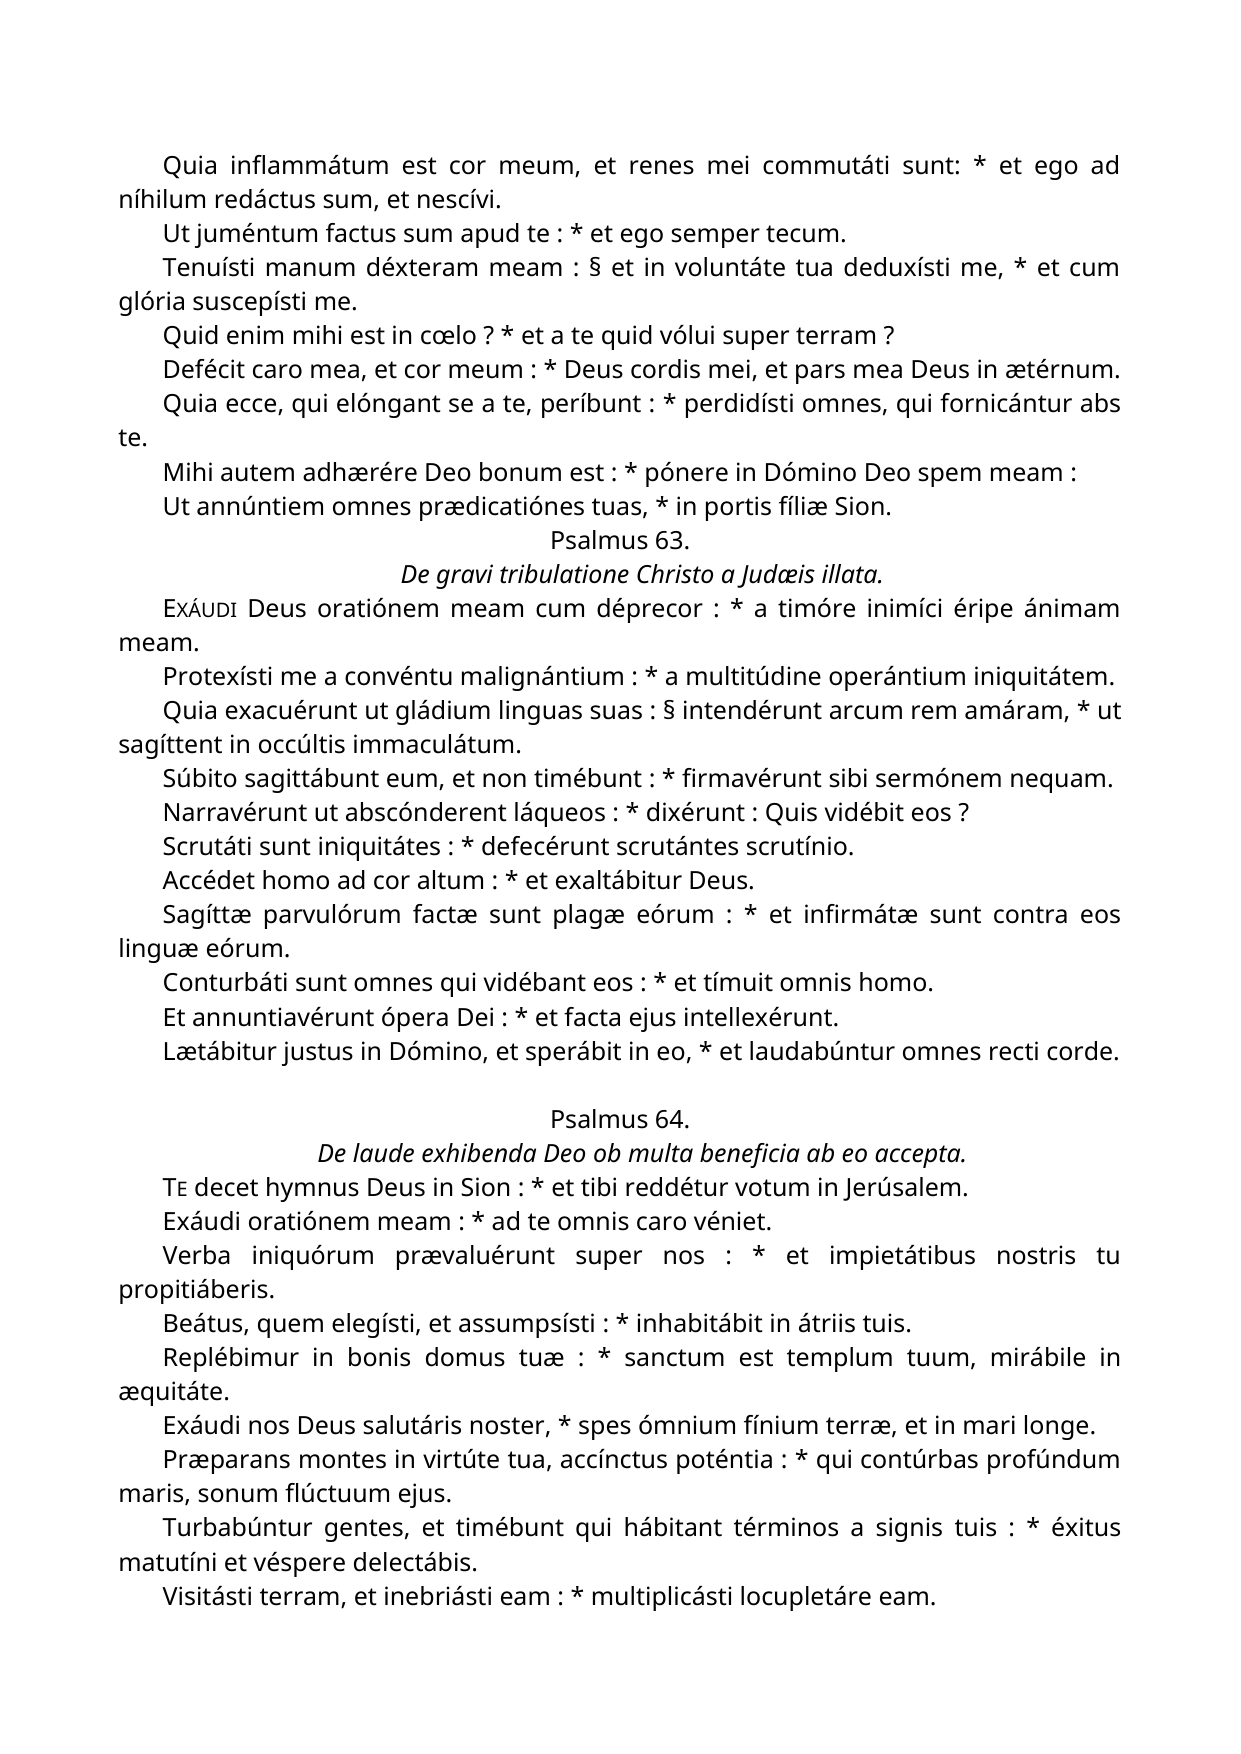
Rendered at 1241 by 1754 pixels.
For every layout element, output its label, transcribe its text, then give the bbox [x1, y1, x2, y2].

text Beátus, quem elegísti, et assumpsísti : * inhabitábit in átriis tuis. [118, 1306, 1122, 1340]
text Præparans montes in virtúte tua, accínctus poténtia : * qui contúrbas profúndum maris, sonum flúctuum ejus. [118, 1442, 1122, 1510]
text Psalmus 63. [118, 522, 1122, 556]
text Visitásti terram, et inebriásti eam : * multiplicásti locupletáre eam. [118, 1578, 1122, 1612]
text De gravi tribulatione Christo a Judæis illata. [118, 556, 1122, 590]
text Verba iniquórum prævaluérunt super nos : * et impietátibus nostris tu propitiáberis. [118, 1238, 1122, 1306]
text Quid enim mihi est in cœlo ? * et a te quid vólui super terram ? [118, 318, 1122, 352]
text Defécit caro mea, et cor meum : * Deus cordis mei, et pars mea Deus in ætérnum. [118, 352, 1122, 386]
text Mihi autem adhærére Deo bonum est : * pónere in Dómino Deo spem meam : [118, 454, 1122, 488]
text Quia ecce, qui elóngant se a te, períbunt : * perdidísti omnes, qui fornicántur abs te. [118, 386, 1122, 454]
text Conturbáti sunt omnes qui vidébant eos : * et tímuit omnis homo. [118, 965, 1122, 999]
text Quia exacuérunt ut gládium linguas suas : § intendérunt arcum rem amáram, * ut sagíttent in occúltis immaculátum. [118, 693, 1122, 761]
text Exáudi Deus oratiónem meam cum déprecor : * a timóre inimíci éripe ánimam meam. [118, 590, 1122, 658]
text Replébimur in bonis domus tuæ : * sanctum est templum tuum, mirábile in æquitáte. [118, 1340, 1122, 1408]
text Exáudi oratiónem meam : * ad te omnis caro véniet. [118, 1203, 1122, 1238]
text Tenuísti manum déxteram meam : § et in voluntáte tua deduxísti me, * et cum glória suscepísti me. [118, 250, 1122, 318]
text Lætábitur justus in Dómino, et sperábit in eo, * et laudabúntur omnes recti corde. [118, 1033, 1122, 1067]
text Ut juméntum factus sum apud te : * et ego semper tecum. [118, 216, 1122, 250]
text Et annuntiavérunt ópera Dei : * et facta ejus intellexérunt. [118, 999, 1122, 1033]
text Ut annúntiem omnes prædicatiónes tuas, * in portis fíliæ Sion. [118, 488, 1122, 522]
text Turbabúntur gentes, et timébunt qui hábitant términos a signis tuis : * éxitus matutíni et véspere delectábis. [118, 1510, 1122, 1578]
text Psalmus 64. [118, 1101, 1122, 1135]
text De laude exhibenda Deo ob multa beneficia ab eo accepta. [118, 1135, 1122, 1169]
text Súbito sagittábunt eum, et non timébunt : * firmavérunt sibi sermónem nequam. [118, 761, 1122, 795]
text Sagíttæ parvulórum factæ sunt plagæ eórum : * et infirmátæ sunt contra eos linguæ eórum. [118, 897, 1122, 965]
text Exáudi nos Deus salutáris noster, * spes ómnium fínium terræ, et in mari longe. [118, 1408, 1122, 1442]
text Scrutáti sunt iniquitátes : * defecérunt scrutántes scrutínio. [118, 829, 1122, 863]
text Narravérunt ut abscónderent láqueos : * dixérunt : Quis vidébit eos ? [118, 795, 1122, 829]
text Protexísti me a convéntu malignántium : * a multitúdine operántium iniquitátem. [118, 658, 1122, 693]
text Te decet hymnus Deus in Sion : * et tibi reddétur votum in Jerúsalem. [118, 1169, 1122, 1203]
text Quia inflammátum est cor meum, et renes mei commutáti sunt: * et ego ad níhilum redáctus sum, et nescívi. [118, 148, 1122, 216]
text Accédet homo ad cor altum : * et exaltábitur Deus. [118, 863, 1122, 897]
